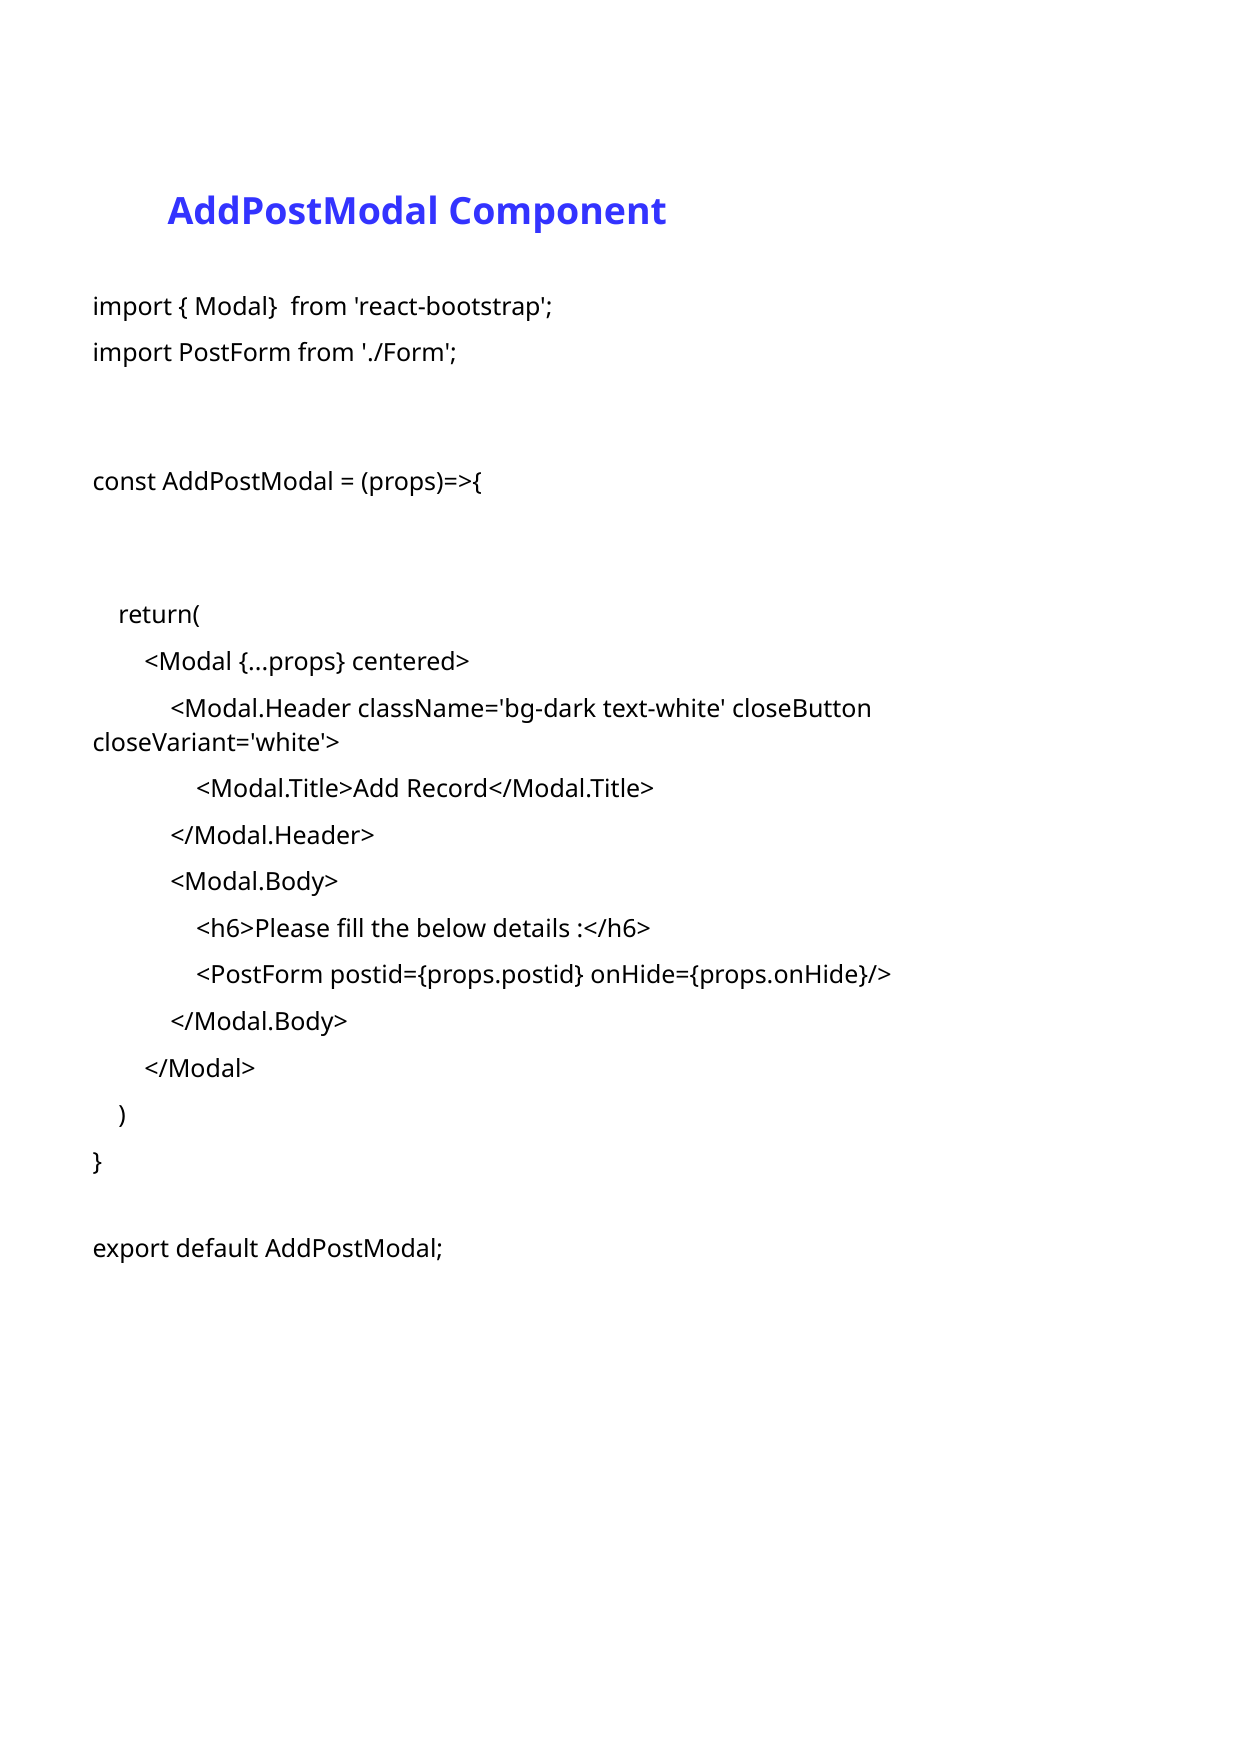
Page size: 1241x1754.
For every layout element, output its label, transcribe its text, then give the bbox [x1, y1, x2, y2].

text <PostForm postid={props.postid} onHide={props.onHide}/> [92, 957, 1123, 991]
text <h6>Please fill the below details :</h6> [92, 911, 1123, 944]
text <Modal.Body> [92, 864, 1123, 898]
text import { Modal} from 'react-bootstrap'; [92, 288, 1123, 322]
text <Modal {...props} centered> [92, 644, 1123, 678]
subtitle AddPostModal Component [92, 184, 1123, 235]
text </Modal> [92, 1050, 1123, 1084]
text return( [92, 597, 1123, 631]
text ) [92, 1097, 1123, 1131]
text <Modal.Title>Add Record</Modal.Title> [92, 771, 1123, 805]
text </Modal.Header> [92, 817, 1123, 851]
text export default AddPostModal; [92, 1231, 1123, 1265]
text const AddPostModal = (props)=>{ [92, 463, 1123, 497]
text <Modal.Header className='bg-dark text-white' closeButton closeVariant='white'> [92, 690, 1123, 758]
text } [92, 1143, 1123, 1177]
text import PostForm from './Form'; [92, 335, 1123, 369]
text </Modal.Body> [92, 1004, 1123, 1038]
